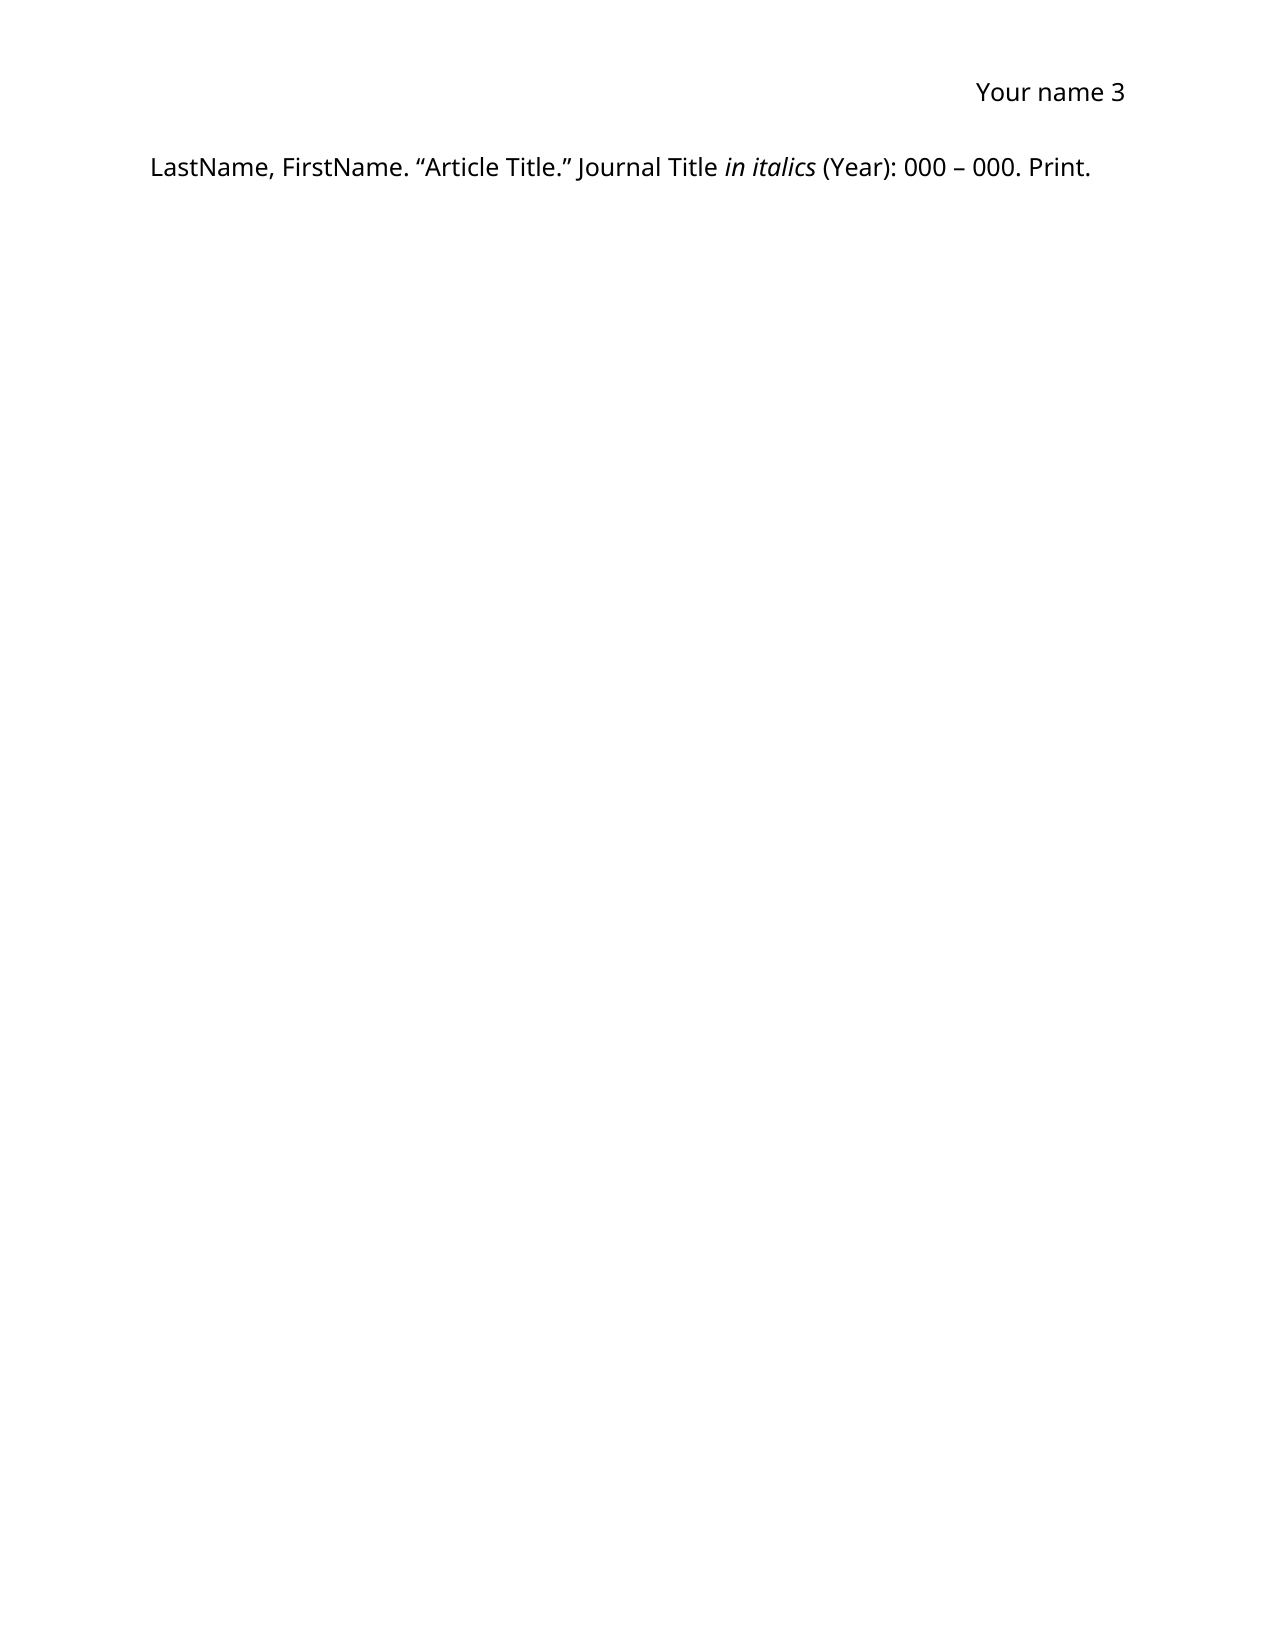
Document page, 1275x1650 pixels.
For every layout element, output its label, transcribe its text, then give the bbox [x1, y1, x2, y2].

text LastName, FirstName. “Article Title.” Journal Title in italics (Year): 000 – 000. Print. [150, 150, 1125, 184]
